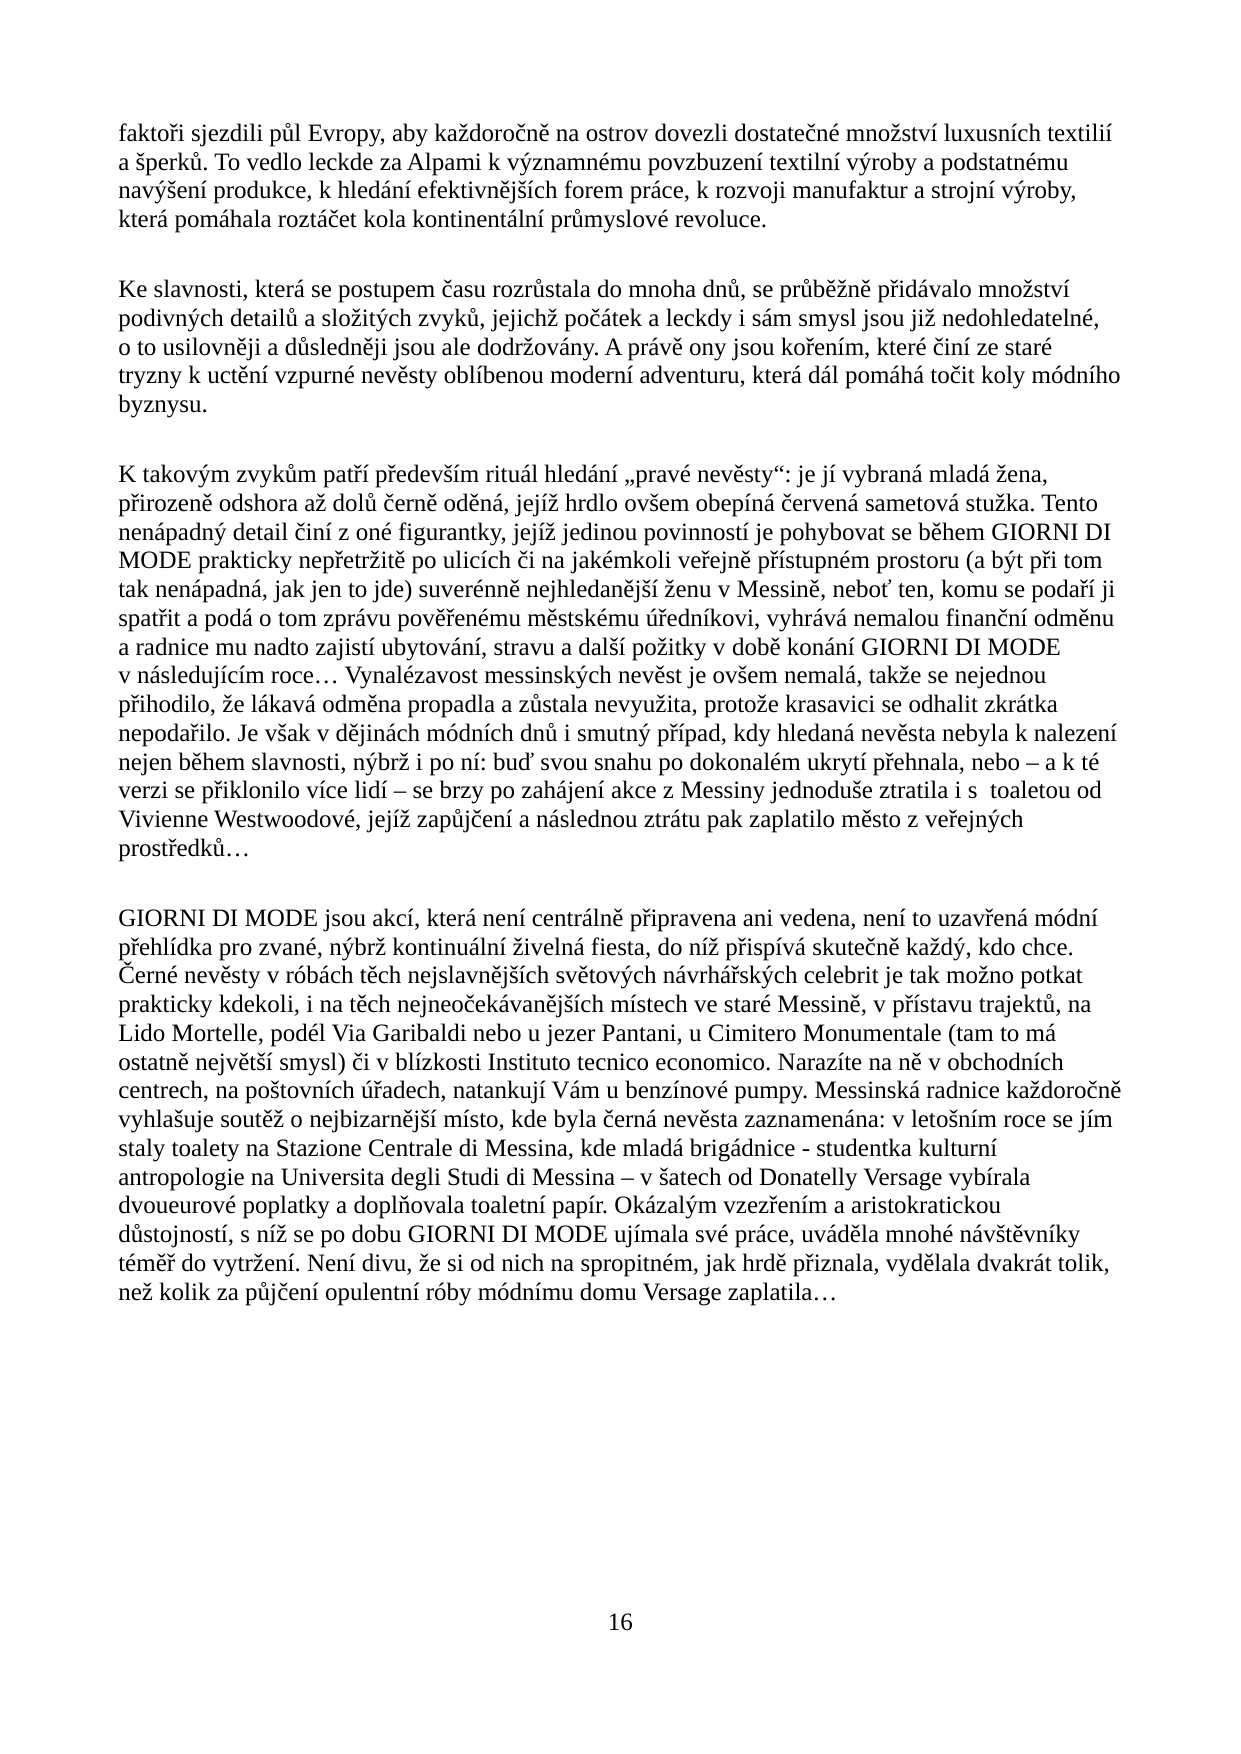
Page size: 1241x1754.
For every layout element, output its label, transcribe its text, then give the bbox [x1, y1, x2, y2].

text K takovým zvykům patří především rituál hledání „pravé nevěsty“: je jí vybraná mladá žena, přirozeně odshora až dolů černě oděná, jejíž hrdlo ovšem obepíná červená sametová stužka. Tento nenápadný detail činí z oné figurantky, jejíž jedinou povinností je pohybovat se během GIORNI DI MODE prakticky nepřetržitě po ulicích či na jakémkoli veřejně přístupném prostoru (a být při tom tak nenápadná, jak jen to jde) suverénně nejhledanější ženu v Messině, neboť ten, komu se podaří ji spatřit a podá o tom zprávu pověřenému městskému úředníkovi, vyhrává nemalou finanční odměnu a radnice mu nadto zajistí ubytování, stravu a další požitky v době konání GIORNI DI MODE v následujícím roce… Vynalézavost messinských nevěst je ovšem nemalá, takže se nejednou přihodilo, že lákavá odměna propadla a zůstala nevyužita, protože krasavici se odhalit zkrátka nepodařilo. Je však v dějinách módních dnů i smutný případ, kdy hledaná nevěsta nebyla k nalezení nejen během slavnosti, nýbrž i po ní: buď svou snahu po dokonalém ukrytí přehnala, nebo – a k té verzi se přiklonilo více lidí – se brzy po zahájení akce z Messiny jednoduše ztratila i s toaletou od Vivienne Westwoodové, jejíž zapůjčení a následnou ztrátu pak zaplatilo město z veřejných prostředků… [118, 459, 1122, 891]
text Ke slavnosti, která se postupem času rozrůstala do mnoha dnů, se průběžně přidávalo množství podivných detailů a složitých zvyků, jejichž počátek a leckdy i sám smysl jsou již nedohledatelné, o to usilovněji a důsledněji jsou ale dodržovány. A právě ony jsou kořením, které činí ze staré tryzny k uctění vzpurné nevěsty oblíbenou moderní adventuru, která dál pomáhá točit koly módního byznysu. [118, 274, 1122, 447]
text faktoři sjezdili půl Evropy, aby každoročně na ostrov dovezli dostatečné množství luxusních textilií a šperků. To vedlo leckde za Alpami k významnému povzbuzení textilní výroby a podstatnému navýšení produkce, k hledání efektivnějších forem práce, k rozvoji manufaktur a strojní výroby, která pomáhala roztáčet kola kontinentální průmyslové revoluce. [118, 118, 1122, 262]
text GIORNI DI MODE jsou akcí, která není centrálně připravena ani vedena, není to uzavřená módní přehlídka pro zvané, nýbrž kontinuální živelná fiesta, do níž přispívá skutečně každý, kdo chce. Černé nevěsty v róbách těch nejslavnějších světových návrhářských celebrit je tak možno potkat prakticky kdekoli, i na těch nejneočekávanějších místech ve staré Messině, v přístavu trajektů, na Lido Mortelle, podél Via Garibaldi nebo u jezer Pantani, u Cimitero Monumentale (tam to má ostatně největší smysl) či v blízkosti Instituto tecnico economico. Narazíte na ně v obchodních centrech, na poštovních úřadech, natankují Vám u benzínové pumpy. Messinská radnice každoročně vyhlašuje soutěž o nejbizarnější místo, kde byla černá nevěsta zaznamenána: v letošním roce se jím staly toalety na Stazione Centrale di Messina, kde mladá brigádnice - studentka kulturní antropologie na Universita degli Studi di Messina – v šatech od Donatelly Versage vybírala dvoueurové poplatky a doplňovala toaletní papír. Okázalým vzezřením a aristokratickou důstojností, s níž se po dobu GIORNI DI MODE ujímala své práce, uváděla mnohé návštěvníky téměř do vytržení. Není divu, že si od nich na spropitném, jak hrdě přiznala, vydělala dvakrát tolik, než kolik za půjčení opulentní róby módnímu domu Versage zaplatila… [118, 903, 1122, 1334]
